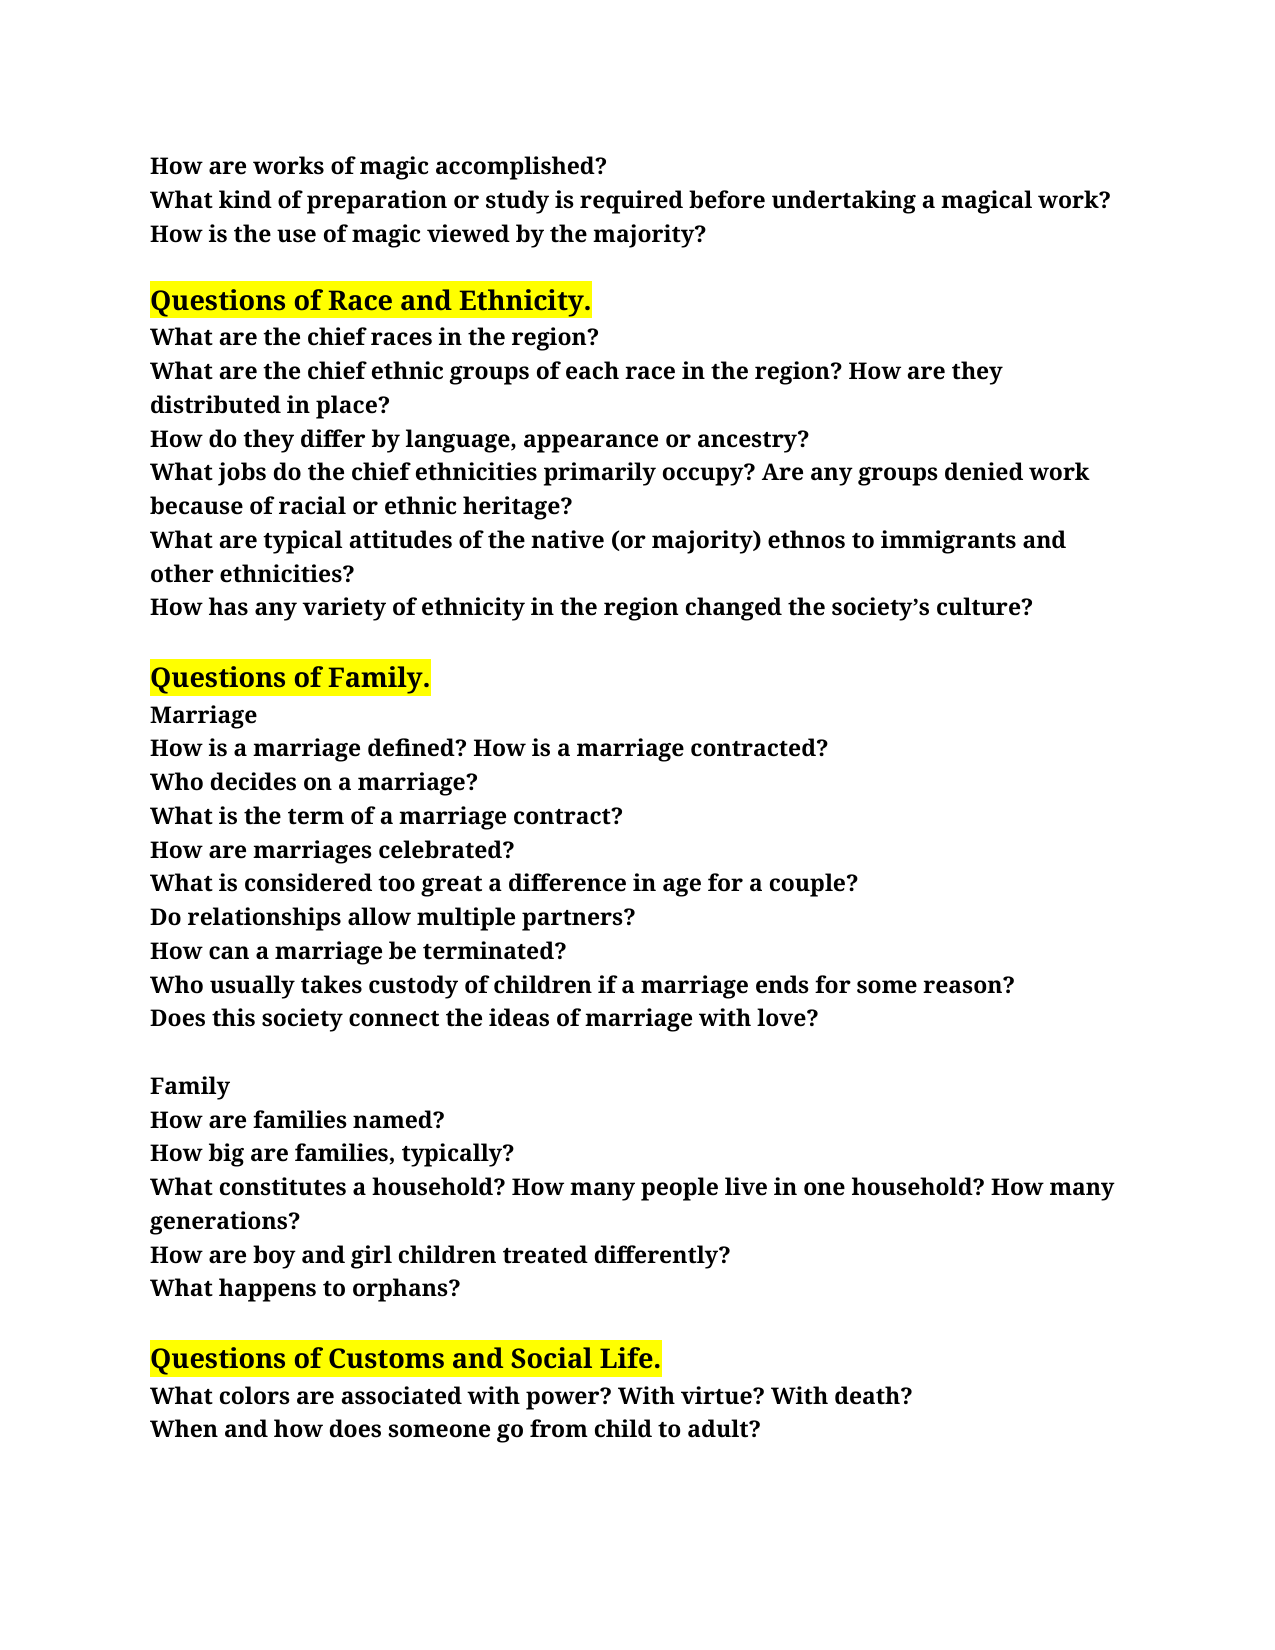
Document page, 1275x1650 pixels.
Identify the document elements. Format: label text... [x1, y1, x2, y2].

text How are works of magic accomplished? What kind of preparation or study is required before undertaking a magical work? [150, 150, 1125, 215]
text What colors are associated with power? With virtue? With death? When and how does someone go from child to adult? [150, 1379, 1125, 1444]
text Questions of Customs and Social Life. [150, 1340, 1125, 1377]
text What constitutes a household? How many people live in one household? How many generations? How are boy and girl children treated differently? What happens to orphans? [150, 1171, 1125, 1337]
text How is the use of magic viewed by the majority? [150, 217, 1125, 249]
text What are the chief races in the region? What are the chief ethnic groups of each race in the region? How are they distributed in place? How do they differ by language, appearance or ancestry? [150, 321, 1125, 454]
text Family [150, 1070, 1125, 1101]
text What is the term of a marriage contract? How are marriages celebrated? What is considered too great a difference in age for a couple? Do relationships allow multiple partners? How can a marriage be terminated? [150, 800, 1125, 966]
text Marriage [150, 698, 1125, 730]
text How is a marriage defined? How is a marriage contracted? Who decides on a marriage? [150, 732, 1125, 797]
text Questions of Race and Ethnicity. [150, 281, 1125, 318]
text Questions of Family. [150, 659, 1125, 696]
text What jobs do the chief ethnicities primarily occupy? Are any groups denied work because of racial or ethnic heritage? What are typical attitudes of the native (or majority) ethnos to immigrants and other ethnicities? How has any variety of ethnicity in the region changed the society’s culture? [150, 456, 1125, 656]
text How are families named? How big are families, typically? [150, 1103, 1125, 1168]
text Who usually takes custody of children if a marriage ends for some reason? Does this society connect the ideas of marriage with love? [150, 968, 1125, 1033]
